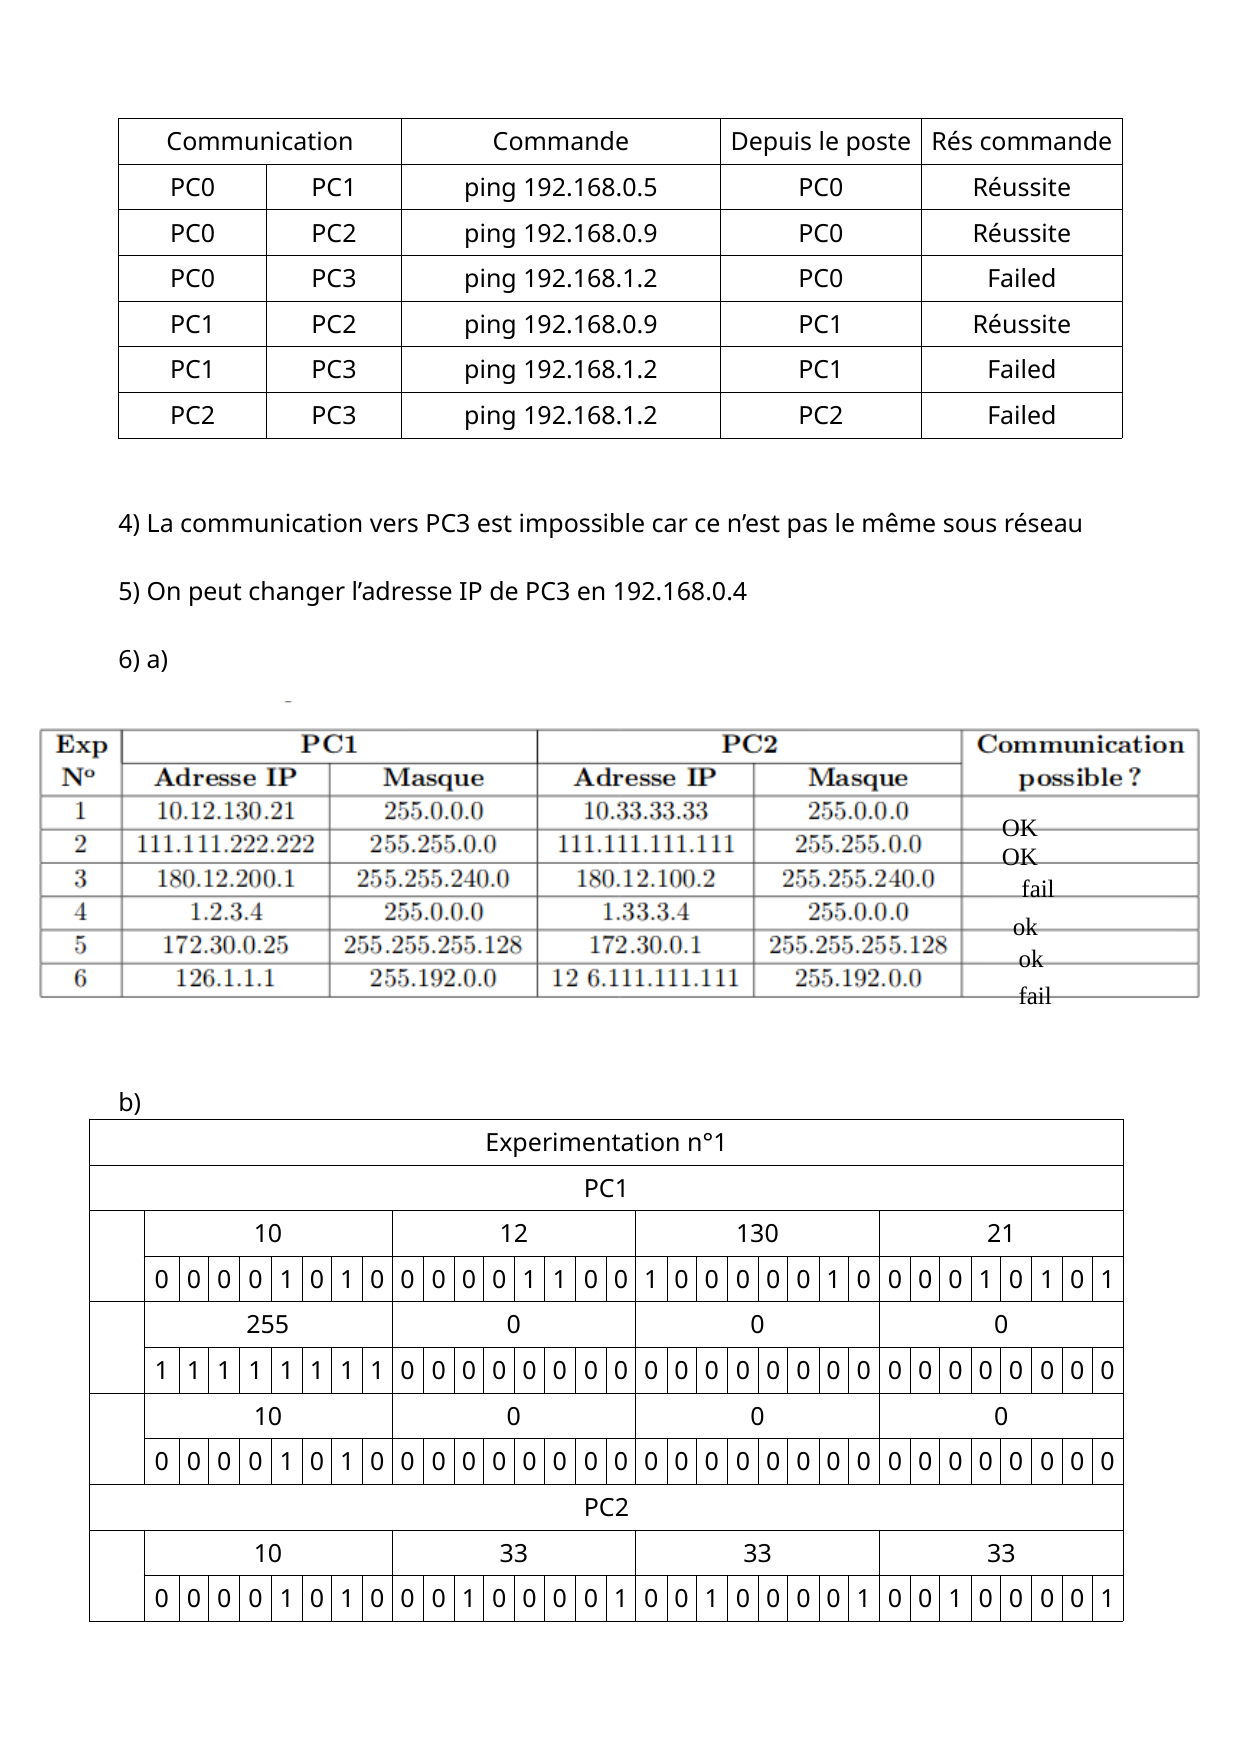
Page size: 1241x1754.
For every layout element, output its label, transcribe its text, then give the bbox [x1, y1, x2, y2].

table_cell 0 [393, 1257, 423, 1301]
table_cell 1 [1093, 1257, 1123, 1301]
table_cell PC0 [119, 210, 266, 255]
table_cell 0 [880, 1348, 910, 1393]
table_cell 0 [697, 1439, 727, 1484]
table_cell 0 [576, 1439, 606, 1484]
table_cell 0 [940, 1257, 971, 1301]
table_cell 1 [332, 1257, 362, 1301]
table_cell 1 [363, 1348, 392, 1393]
table_cell 0 [607, 1257, 635, 1301]
table_cell 10 [145, 1211, 392, 1256]
table_cell 0 [1063, 1439, 1092, 1484]
table_cell 0 [788, 1257, 819, 1301]
table_cell [90, 1394, 144, 1484]
table_cell 0 [911, 1348, 939, 1393]
table_cell 0 [972, 1348, 1000, 1393]
table_cell 0 [636, 1348, 667, 1393]
table_cell 0 [393, 1394, 635, 1438]
table_cell 0 [180, 1576, 208, 1621]
table_cell ping 192.168.0.9 [402, 302, 720, 346]
table_cell 0 [728, 1576, 758, 1621]
table_cell 0 [607, 1439, 635, 1484]
table_cell 1 [515, 1257, 544, 1301]
table_cell 0 [759, 1348, 787, 1393]
table_cell 0 [1063, 1576, 1092, 1621]
table_cell 0 [1063, 1348, 1092, 1393]
table_cell 0 [303, 1257, 331, 1301]
table_cell 0 [1032, 1439, 1062, 1484]
table_cell 0 [820, 1439, 848, 1484]
table_cell 1 [972, 1257, 1000, 1301]
table_cell 0 [363, 1576, 392, 1621]
table_cell 0 [1032, 1576, 1062, 1621]
table_header Communication [119, 119, 401, 164]
table_cell PC1 [90, 1166, 1123, 1210]
table_cell 0 [576, 1348, 606, 1393]
table_cell 0 [145, 1257, 179, 1301]
table_cell 0 [728, 1439, 758, 1484]
table_cell 0 [484, 1576, 514, 1621]
table_cell 0 [1032, 1348, 1062, 1393]
table_cell 0 [697, 1348, 727, 1393]
table_cell PC2 [721, 393, 921, 437]
table_cell 0 [668, 1348, 696, 1393]
table_cell 0 [1001, 1348, 1031, 1393]
table_cell 0 [145, 1439, 179, 1484]
table_cell 0 [728, 1348, 758, 1393]
table_cell Réussite [922, 210, 1122, 255]
picture [0, 701, 1241, 1009]
table_cell 0 [849, 1439, 879, 1484]
table_cell 0 [697, 1257, 727, 1301]
table_cell 0 [728, 1257, 758, 1301]
table_cell 0 [880, 1257, 910, 1301]
table_cell 1 [1093, 1576, 1123, 1621]
table_cell 0 [759, 1576, 787, 1621]
table_cell 1 [1032, 1257, 1062, 1301]
table_cell PC2 [119, 393, 266, 437]
table_cell Failed [922, 393, 1122, 437]
table_cell 1 [272, 1257, 302, 1301]
table_cell 1 [455, 1576, 483, 1621]
table_cell 0 [788, 1576, 819, 1621]
table_cell 0 [363, 1257, 392, 1301]
table_cell 0 [424, 1576, 454, 1621]
table_cell [90, 1531, 144, 1621]
table_cell 10 [145, 1394, 392, 1438]
table_cell 0 [849, 1348, 879, 1393]
table_cell 0 [1093, 1439, 1123, 1484]
table_cell 1 [607, 1576, 635, 1621]
table_cell 0 [972, 1576, 1000, 1621]
table_cell 0 [240, 1439, 271, 1484]
table_cell ping 192.168.1.2 [402, 393, 720, 437]
table_cell 0 [880, 1439, 910, 1484]
table_cell ping 192.168.1.2 [402, 256, 720, 301]
table_cell PC0 [721, 210, 921, 255]
table_cell 1 [820, 1257, 848, 1301]
table_cell 0 [607, 1348, 635, 1393]
table_cell 0 [424, 1348, 454, 1393]
table_cell 1 [940, 1576, 971, 1621]
table_cell 130 [636, 1211, 879, 1256]
table_cell 1 [240, 1348, 271, 1393]
table_cell 0 [393, 1439, 423, 1484]
table_cell 0 [393, 1348, 423, 1393]
table_header Depuis le poste [721, 119, 921, 164]
table_cell ping 192.168.0.9 [402, 210, 720, 255]
table_cell PC2 [267, 302, 401, 346]
table_cell 0 [209, 1576, 239, 1621]
table_cell 0 [484, 1439, 514, 1484]
table_cell 0 [515, 1576, 544, 1621]
table_cell PC2 [267, 210, 401, 255]
table_cell 1 [180, 1348, 208, 1393]
table_cell Failed [922, 347, 1122, 392]
table_header Experimentation n°1 [90, 1120, 1123, 1164]
table_cell 0 [545, 1439, 575, 1484]
table_cell 255 [145, 1302, 392, 1347]
table_cell [90, 1302, 144, 1393]
table_cell 0 [576, 1257, 606, 1301]
table_cell PC0 [119, 165, 266, 209]
table_cell 0 [424, 1257, 454, 1301]
table_cell 1 [272, 1348, 302, 1393]
table_cell PC0 [721, 256, 921, 301]
text 4) La communication vers PC3 est impossible car ce n’est pas le même sous réseau [118, 506, 1122, 540]
table_cell 12 [393, 1211, 635, 1256]
table_cell Failed [922, 256, 1122, 301]
table_cell 0 [180, 1439, 208, 1484]
table_cell 0 [911, 1576, 939, 1621]
table_cell 0 [1001, 1257, 1031, 1301]
table_cell PC1 [267, 165, 401, 209]
table_cell 0 [940, 1439, 971, 1484]
table_cell 0 [820, 1348, 848, 1393]
table_cell 21 [880, 1211, 1123, 1256]
table_cell 33 [636, 1531, 879, 1575]
table_cell 0 [363, 1439, 392, 1484]
table_cell 1 [209, 1348, 239, 1393]
table_cell 0 [393, 1302, 635, 1347]
table_cell Réussite [922, 165, 1122, 209]
table_cell PC1 [721, 302, 921, 346]
table_cell 0 [545, 1576, 575, 1621]
table_cell PC3 [267, 256, 401, 301]
table_cell 0 [209, 1439, 239, 1484]
table_cell 0 [484, 1257, 514, 1301]
table_cell PC1 [119, 347, 266, 392]
table_cell 0 [668, 1576, 696, 1621]
table_cell 0 [1063, 1257, 1092, 1301]
table_cell 10 [145, 1531, 392, 1575]
table_cell 1 [332, 1439, 362, 1484]
table_cell 0 [911, 1439, 939, 1484]
table_cell ping 192.168.0.5 [402, 165, 720, 209]
table_cell 0 [515, 1348, 544, 1393]
table_cell 0 [303, 1576, 331, 1621]
table_cell PC1 [119, 302, 266, 346]
table_cell 1 [849, 1576, 879, 1621]
table_cell 0 [515, 1439, 544, 1484]
table_cell 0 [911, 1257, 939, 1301]
table_cell 0 [1001, 1439, 1031, 1484]
table_cell 0 [393, 1576, 423, 1621]
table_cell 1 [545, 1257, 575, 1301]
table_header Commande [402, 119, 720, 164]
table_cell PC3 [267, 393, 401, 437]
table_cell 0 [455, 1348, 483, 1393]
table_header Rés commande [922, 119, 1122, 164]
table_cell 0 [788, 1348, 819, 1393]
table_cell 1 [272, 1439, 302, 1484]
table_cell 0 [636, 1394, 879, 1438]
table_cell 0 [240, 1576, 271, 1621]
table_cell 0 [209, 1257, 239, 1301]
table_cell 0 [880, 1302, 1123, 1347]
table_cell PC0 [119, 256, 266, 301]
table_cell PC3 [267, 347, 401, 392]
table_cell 0 [820, 1576, 848, 1621]
table_cell 0 [940, 1348, 971, 1393]
table_cell 0 [849, 1257, 879, 1301]
text b) [118, 1085, 1122, 1119]
table_cell 33 [393, 1531, 635, 1575]
table_cell Réussite [922, 302, 1122, 346]
table_cell 0 [424, 1439, 454, 1484]
table_cell 1 [272, 1576, 302, 1621]
table_cell 0 [759, 1257, 787, 1301]
table_cell 0 [1093, 1348, 1123, 1393]
table_cell 0 [180, 1257, 208, 1301]
table_cell 0 [303, 1439, 331, 1484]
table_cell 0 [636, 1302, 879, 1347]
table_cell 0 [880, 1576, 910, 1621]
table_cell 0 [668, 1257, 696, 1301]
table_cell 1 [332, 1576, 362, 1621]
table_cell 1 [303, 1348, 331, 1393]
table_cell 1 [697, 1576, 727, 1621]
table_cell ping 192.168.1.2 [402, 347, 720, 392]
table_cell 0 [484, 1348, 514, 1393]
table_cell 33 [880, 1531, 1123, 1575]
table_cell 0 [788, 1439, 819, 1484]
table_cell 0 [455, 1257, 483, 1301]
table_cell 0 [668, 1439, 696, 1484]
table_cell 0 [545, 1348, 575, 1393]
table_cell 0 [636, 1576, 667, 1621]
table_cell 1 [636, 1257, 667, 1301]
text 6) a) [118, 642, 1122, 676]
table_cell PC2 [90, 1485, 1123, 1529]
table_cell 0 [636, 1439, 667, 1484]
table_cell 0 [455, 1439, 483, 1484]
table_cell 0 [880, 1394, 1123, 1438]
table_cell 0 [240, 1257, 271, 1301]
table_cell PC0 [721, 165, 921, 209]
table_cell 0 [1001, 1576, 1031, 1621]
table_cell 0 [972, 1439, 1000, 1484]
table_cell 1 [145, 1348, 179, 1393]
table_cell PC1 [721, 347, 921, 392]
table_cell 0 [759, 1439, 787, 1484]
table_cell 1 [332, 1348, 362, 1393]
text 5) On peut changer l’adresse IP de PC3 en 192.168.0.4 [118, 574, 1122, 608]
table_cell 0 [145, 1576, 179, 1621]
table_cell 0 [576, 1576, 606, 1621]
table_cell [90, 1211, 144, 1301]
